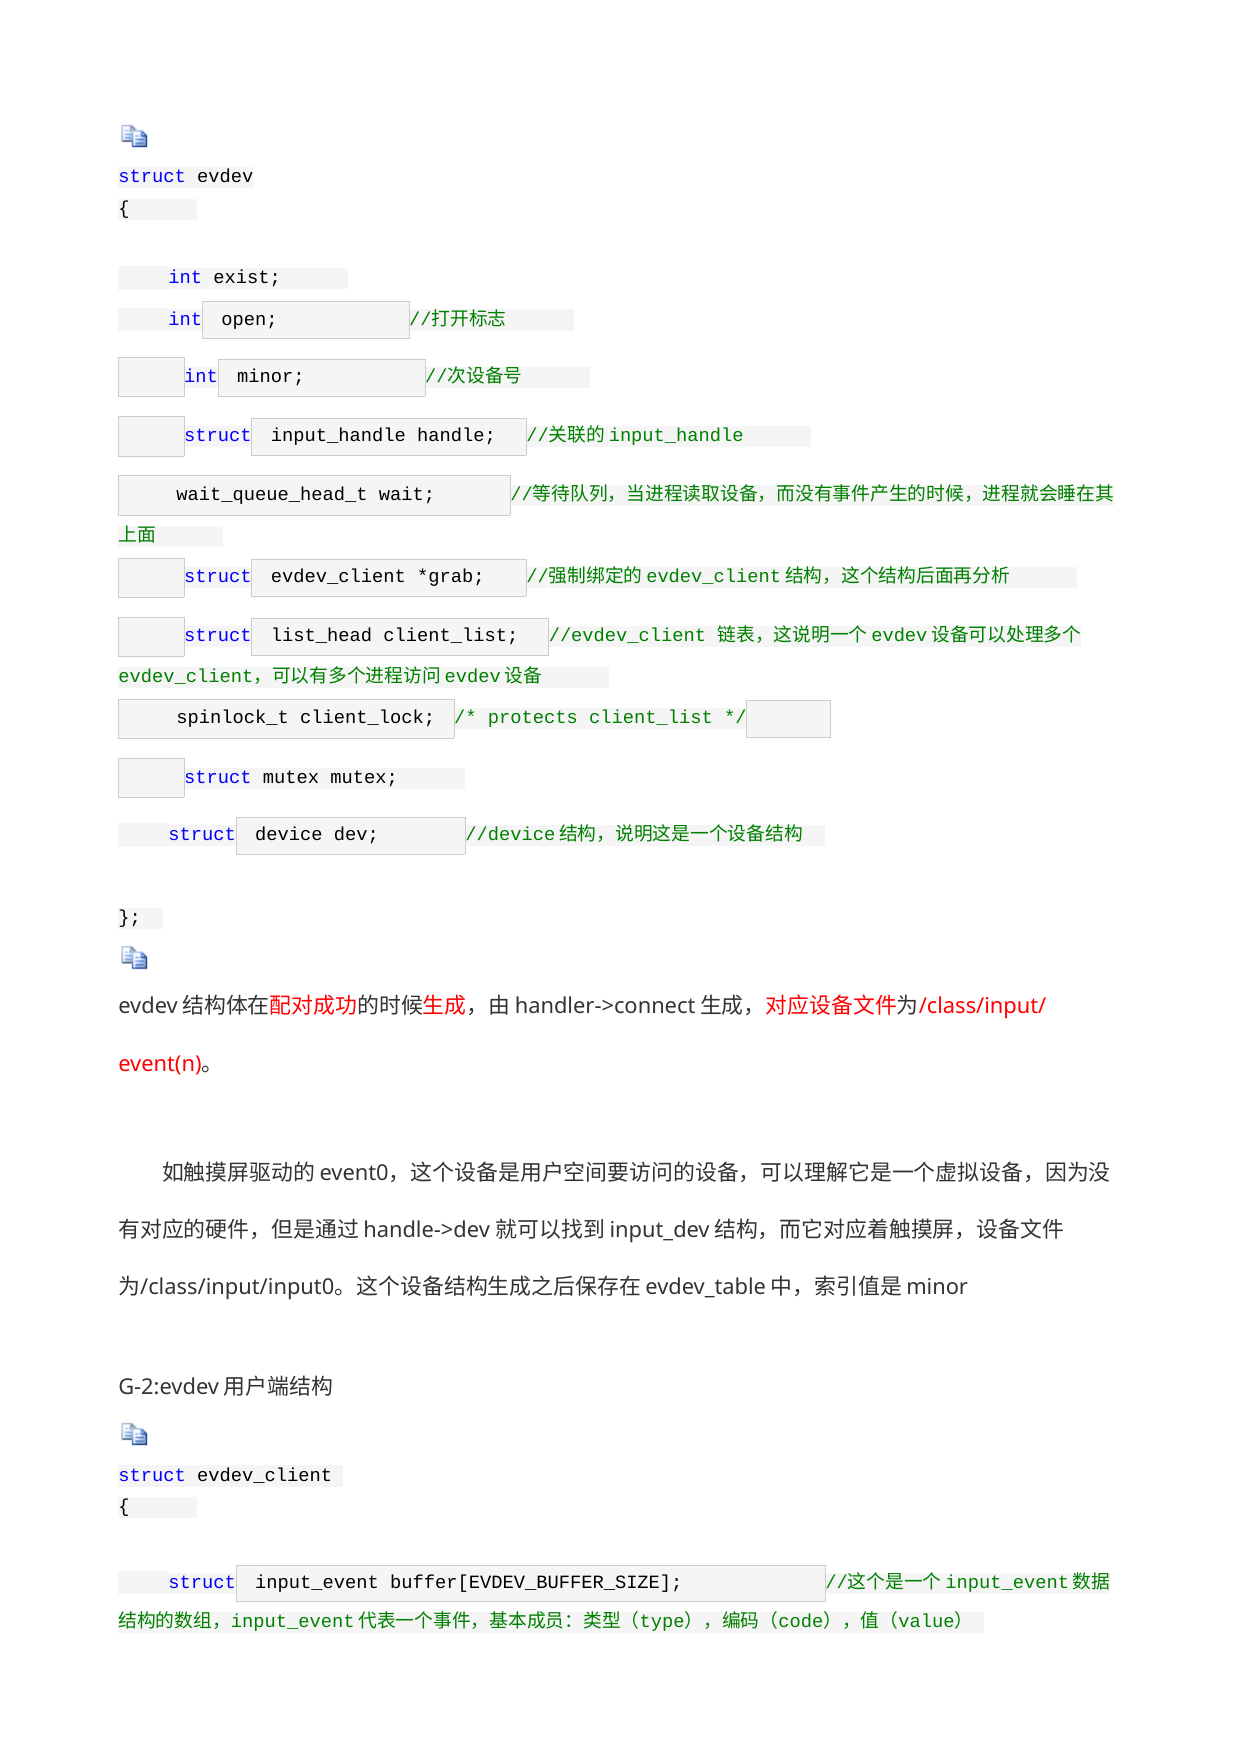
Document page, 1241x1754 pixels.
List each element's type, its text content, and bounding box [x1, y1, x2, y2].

text [119, 417, 184, 456]
text struct evdev_client *grab; //强制绑定的evdev_client结构，这个结构后面再分析 [185, 557, 1122, 597]
text G-2:evdev用户端结构 [118, 1369, 1122, 1401]
text struct evdev [118, 167, 1122, 188]
text struct mutex mutex; [185, 758, 1122, 797]
text [119, 559, 184, 597]
text int exist; [118, 266, 1122, 290]
text [119, 759, 184, 797]
text int [118, 301, 202, 338]
text /* protects client_list */ [455, 698, 1122, 738]
picture [118, 118, 153, 153]
text spinlock_t client_lock; [119, 700, 454, 738]
text struct input_handle handle; //关联的input_handle [185, 416, 1122, 456]
text [119, 358, 184, 396]
text int minor; //次设备号 [185, 357, 1122, 397]
text }; [118, 908, 1122, 929]
text wait_queue_head_t wait; //等待队列，当进程读取设备，而没有事件产生的时候，进程就会睡在其上面 [118, 475, 1122, 547]
text struct evdev_client [118, 1465, 1122, 1487]
text 如触摸屏驱动的event0，这个设备是用户空间要访问的设备，可以理解它是一个虚拟设备，因为没有对应的硬件，但是通过handle->dev 就可以找到input_dev结构，而它对应着触摸屏，设备文件为/class/input/input0。这个设备结构生成之后保存在evdev_table中，索引值是minor [118, 1154, 1122, 1300]
text { [118, 199, 1122, 220]
text struct [118, 817, 236, 854]
text struct list_head client_list; //evdev_client 链表，这说明一个evdev设备可以处理多个evdev_client，可以有多个进程访问evdev设备 [118, 617, 1122, 688]
text //打开标志 [410, 301, 1122, 338]
text evdev结构体在配对成功的时候生成，由handler->connect生成，对应设备文件为/class/input/event(n)。 [118, 988, 1122, 1077]
text struct input_event buffer[EVDEV_BUFFER_SIZE]; //这个是一个input_event数据结构的数组，input_event代表一个事件，基本成员：类型（type），编码（code），值（value） [118, 1564, 1122, 1633]
picture [118, 1416, 153, 1451]
picture [118, 939, 153, 975]
text //device结构，说明这是一个设备结构 [466, 817, 1122, 854]
text device dev; [237, 818, 465, 854]
text open; [203, 302, 409, 338]
text { [118, 1497, 1122, 1518]
